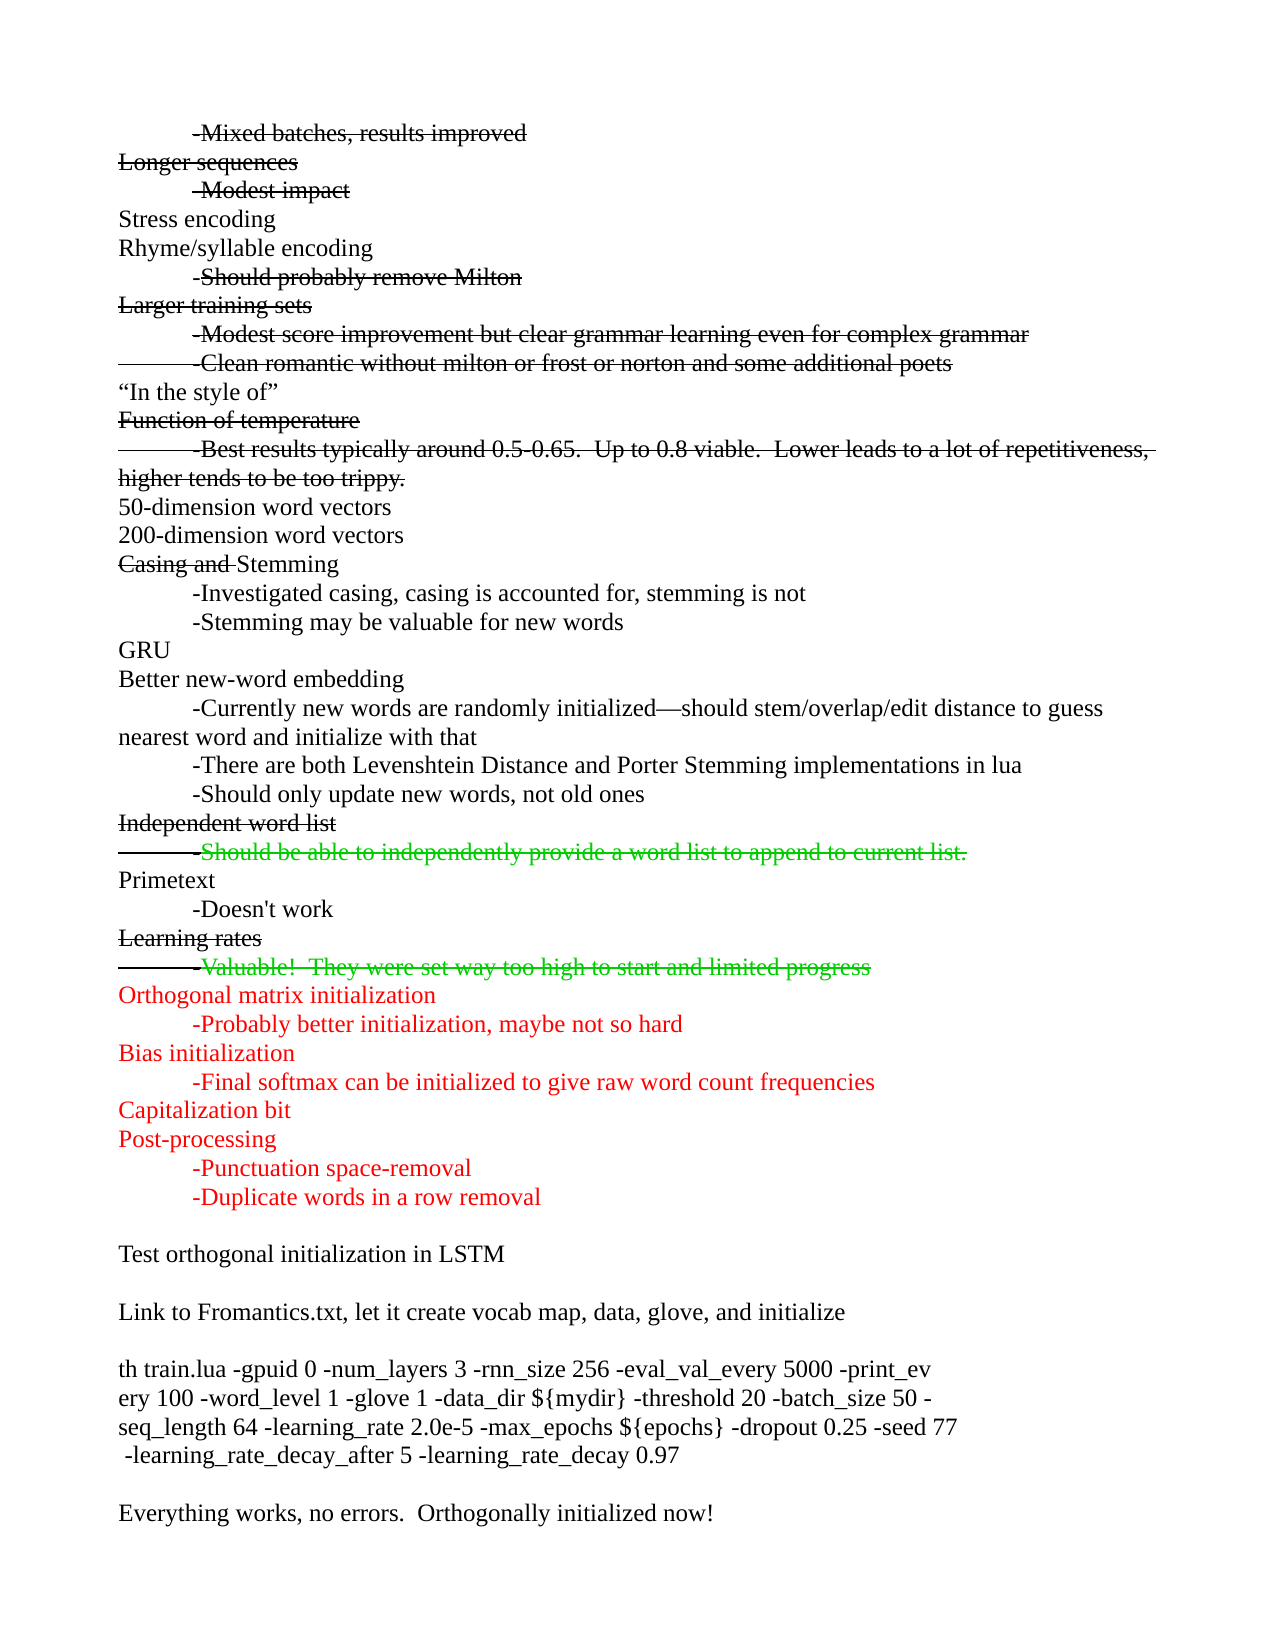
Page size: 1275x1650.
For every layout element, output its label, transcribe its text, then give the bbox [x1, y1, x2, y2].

text Casing and Stemming [118, 549, 1157, 578]
text -Best results typically around 0.5-0.65. Up to 0.8 viable. Lower leads to a lot of repetitiveness, higher tends to be too trippy. [118, 434, 1157, 492]
text ery 100 -word_level 1 -glove 1 -data_dir ${mydir} -threshold 20 -batch_size 50 - [118, 1383, 1157, 1412]
text Link to Fromantics.txt, let it create vocab map, data, glove, and initialize [118, 1297, 1157, 1326]
text 200-dimension word vectors [118, 521, 1157, 549]
text -Should probably remove Milton [118, 262, 1157, 291]
text -Clean romantic without milton or frost or norton and some additional poets [118, 348, 1157, 377]
text -Final softmax can be initialized to give raw word count frequencies [118, 1067, 1157, 1096]
text -Doesn't work [118, 894, 1157, 923]
text 50-dimension word vectors [118, 492, 1157, 521]
text -Duplicate words in a row removal [118, 1182, 1157, 1211]
text -Mixed batches, results improved [118, 118, 1157, 147]
text -Probably better initialization, maybe not so hard [118, 1009, 1157, 1038]
text Orthogonal matrix initialization [118, 981, 1157, 1009]
text Capitalization bit [118, 1096, 1157, 1124]
text -learning_rate_decay_after 5 -learning_rate_decay 0.97 [118, 1441, 1157, 1469]
text Longer sequences [118, 147, 1157, 176]
text Better new-word embedding [118, 664, 1157, 693]
text th train.lua -gpuid 0 -num_layers 3 -rnn_size 256 -eval_val_every 5000 -print_ev [118, 1354, 1157, 1383]
text -Should be able to independently provide a word list to append to current list. [118, 837, 1157, 866]
text Learning rates [118, 923, 1157, 952]
text Primetext [118, 866, 1157, 894]
text Function of temperature [118, 406, 1157, 434]
text Stress encoding [118, 204, 1157, 233]
text -Stemming may be valuable for new words [118, 607, 1157, 636]
text seq_length 64 -learning_rate 2.0e-5 -max_epochs ${epochs} -dropout 0.25 -seed 77 [118, 1412, 1157, 1441]
text Independent word list [118, 808, 1157, 837]
text -There are both Levenshtein Distance and Porter Stemming implementations in lua [118, 751, 1157, 779]
text Rhyme/syllable encoding [118, 233, 1157, 262]
text -Punctuation space-removal [118, 1153, 1157, 1182]
text -Should only update new words, not old ones [118, 779, 1157, 808]
text GRU [118, 636, 1157, 664]
text -Currently new words are randomly initialized—should stem/overlap/edit distance to guess nearest word and initialize with that [118, 693, 1157, 751]
text -Modest score improvement but clear grammar learning even for complex grammar [118, 319, 1157, 348]
text -Investigated casing, casing is accounted for, stemming is not [118, 578, 1157, 607]
text Larger training sets [118, 291, 1157, 319]
text Post-processing [118, 1124, 1157, 1153]
text Bias initialization [118, 1038, 1157, 1067]
text -Valuable! They were set way too high to start and limited progress [118, 952, 1157, 981]
text “In the style of” [118, 377, 1157, 406]
text Everything works, no errors. Orthogonally initialized now! [118, 1498, 1157, 1527]
text Test orthogonal initialization in LSTM [118, 1239, 1157, 1268]
text -Modest impact [118, 176, 1157, 204]
